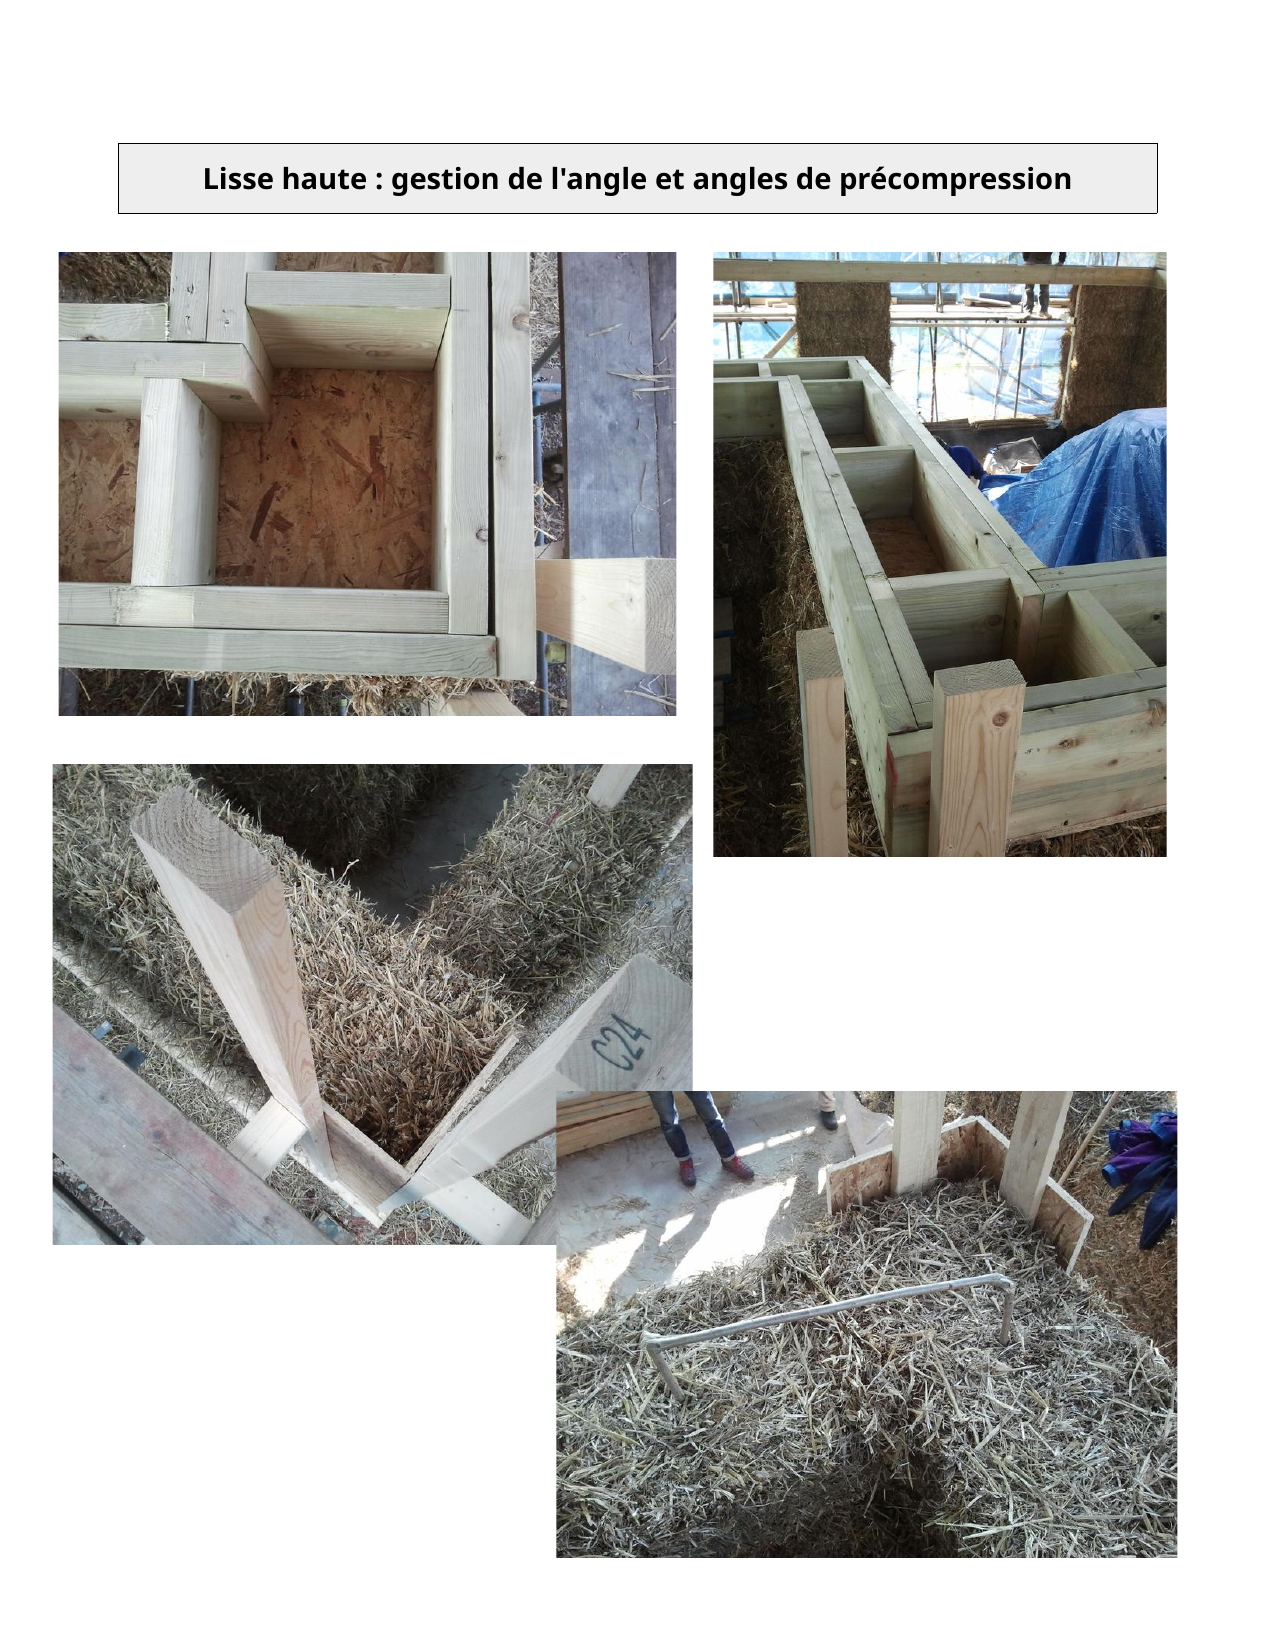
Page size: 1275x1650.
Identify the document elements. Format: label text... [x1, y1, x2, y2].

subtitle Lisse haute : gestion de l'angle et angles de précompression [119, 144, 1157, 213]
picture [52, 764, 1178, 1558]
picture [58, 252, 677, 716]
picture [713, 252, 1167, 857]
